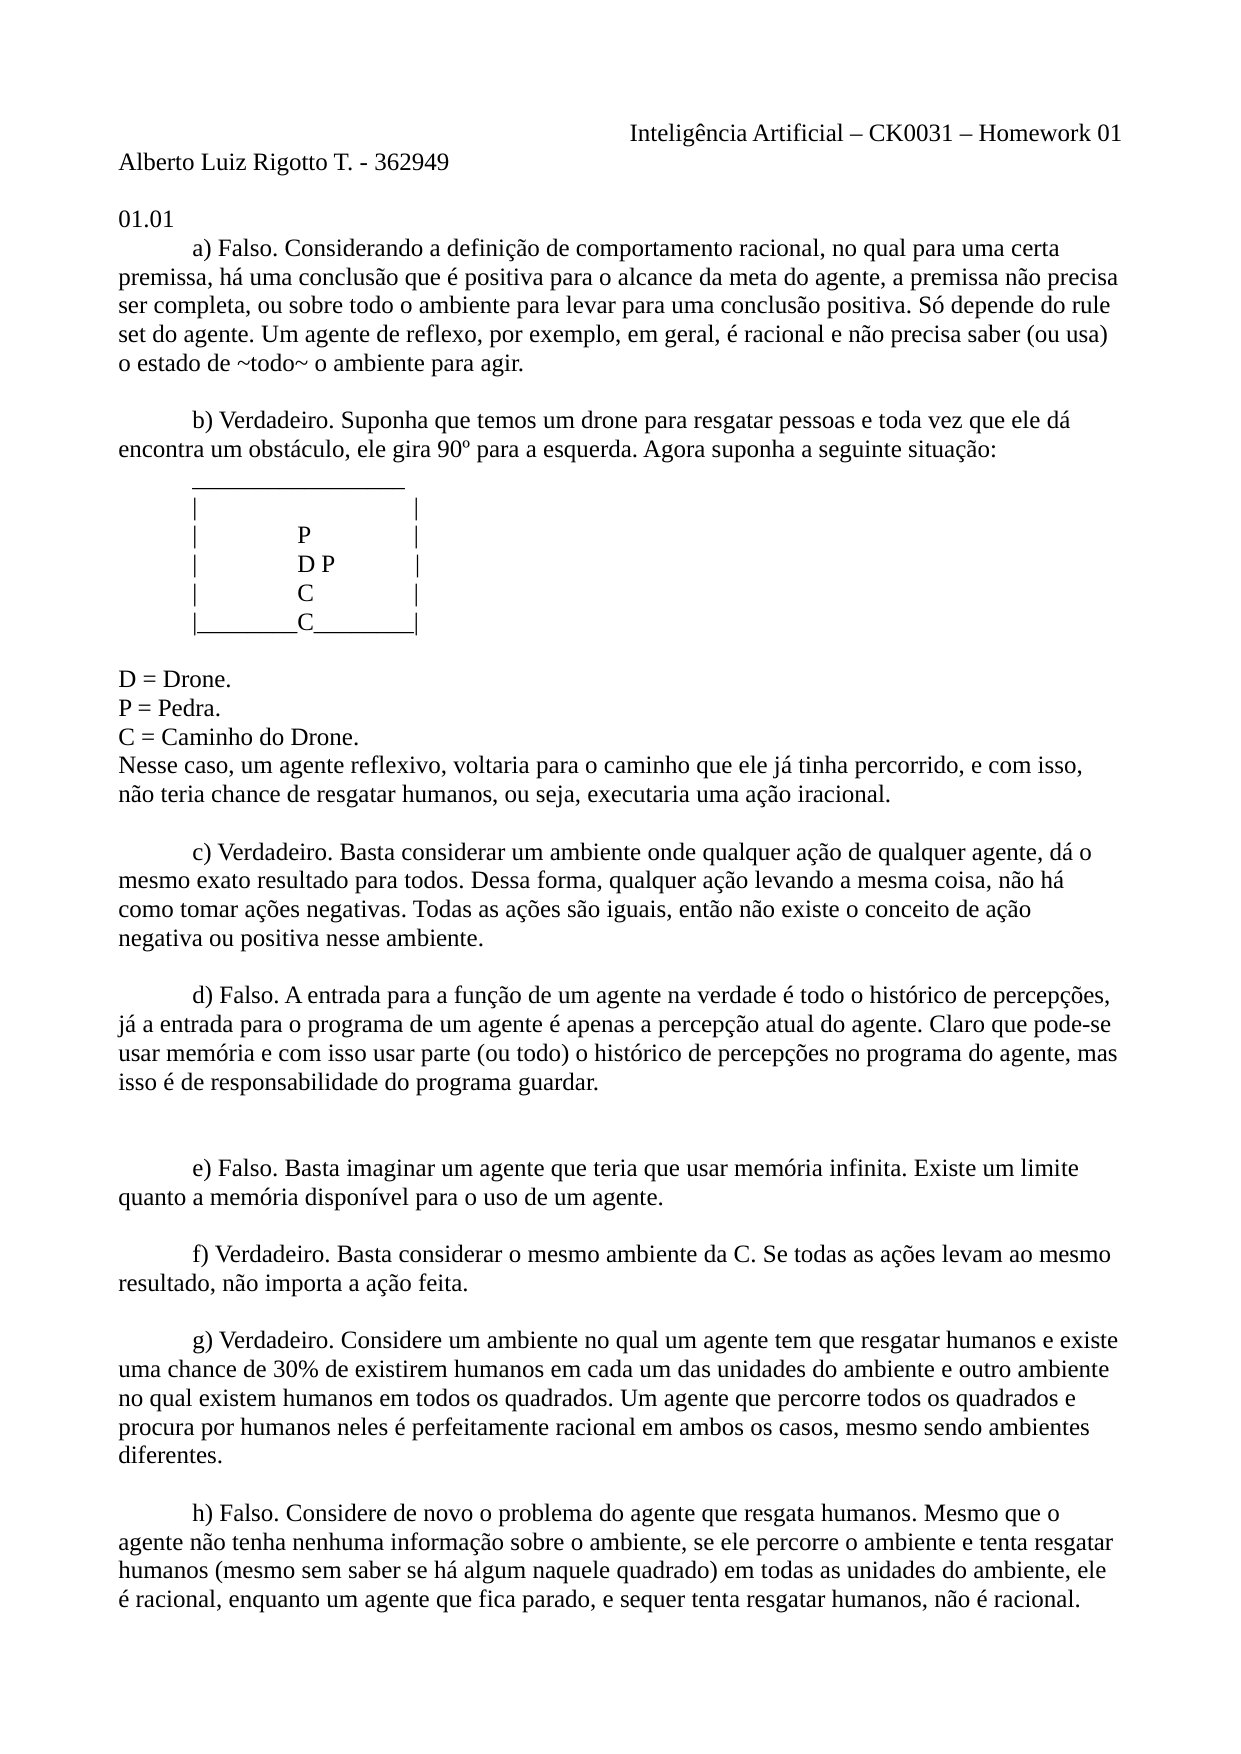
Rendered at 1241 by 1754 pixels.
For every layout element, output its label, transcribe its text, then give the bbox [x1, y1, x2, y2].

text D = Drone. [118, 664, 1122, 693]
text f) Verdadeiro. Basta considerar o mesmo ambiente da C. Se todas as ações levam ao mesmo resultado, não importa a ação feita. g) Verdadeiro. Considere um ambiente no qual um agente tem que resgatar humanos e existe uma chance de 30% de existirem humanos em cada um das unidades do ambiente e outro ambiente no qual existem humanos em todos os quadrados. Um agente que percorre todos os quadrados e procura por humanos neles é perfeitamente racional em ambos os casos, mesmo sendo ambientes diferentes. [118, 1239, 1122, 1498]
text b) Verdadeiro. Suponha que temos um drone para resgatar pessoas e toda vez que ele dá encontra um obstáculo, ele gira 90º para a esquerda. Agora suponha a seguinte situação: [118, 406, 1122, 463]
text d) Falso. A entrada para a função de um agente na verdade é todo o histórico de percepções, já a entrada para o programa de um agente é apenas a percepção atual do agente. Claro que pode-se usar memória e com isso usar parte (ou todo) o histórico de percepções no programa do agente, mas isso é de responsabilidade do programa guardar. [118, 981, 1122, 1096]
text e) Falso. Basta imaginar um agente que teria que usar memória infinita. Existe um limite quanto a memória disponível para o uso de um agente. [118, 1153, 1122, 1211]
text h) Falso. Considere de novo o problema do agente que resgata humanos. Mesmo que o agente não tenha nenhuma informação sobre o ambiente, se ele percorre o ambiente e tenta resgatar humanos (mesmo sem saber se há algum naquele quadrado) em todas as unidades do ambiente, ele é racional, enquanto um agente que fica parado, e sequer tenta resgatar humanos, não é racional. [118, 1498, 1122, 1613]
text Nesse caso, um agente reflexivo, voltaria para o caminho que ele já tinha percorrido, e com isso, não teria chance de resgatar humanos, ou seja, executaria uma ação iracional. [118, 751, 1122, 808]
text c) Verdadeiro. Basta considerar um ambiente onde qualquer ação de qualquer agente, dá o mesmo exato resultado para todos. Dessa forma, qualquer ação levando a mesma coisa, não há como tomar ações negativas. Todas as ações são iguais, então não existe o conceito de ação negativa ou positiva nesse ambiente. [118, 837, 1122, 952]
text P = Pedra. [118, 693, 1122, 722]
text 01.01 [118, 204, 1122, 233]
text _________________ [118, 463, 1122, 492]
text Inteligência Artificial – CK0031 – Homework 01 [118, 118, 1122, 147]
text | | [118, 492, 1122, 521]
text a) Falso. Considerando a definição de comportamento racional, no qual para uma certa premissa, há uma conclusão que é positiva para o alcance da meta do agente, a premissa não precisa ser completa, ou sobre todo o ambiente para levar para uma conclusão positiva. Só depende do rule set do agente. Um agente de reflexo, por exemplo, em geral, é racional e não precisa saber (ou usa) o estado de ~todo~ o ambiente para agir. [118, 233, 1122, 377]
text C = Caminho do Drone. [118, 722, 1122, 751]
text |________C________| [118, 607, 1122, 636]
text | P | | D P | [118, 521, 1122, 578]
text | C | [118, 578, 1122, 607]
text Alberto Luiz Rigotto T. - 362949 [118, 147, 1122, 176]
